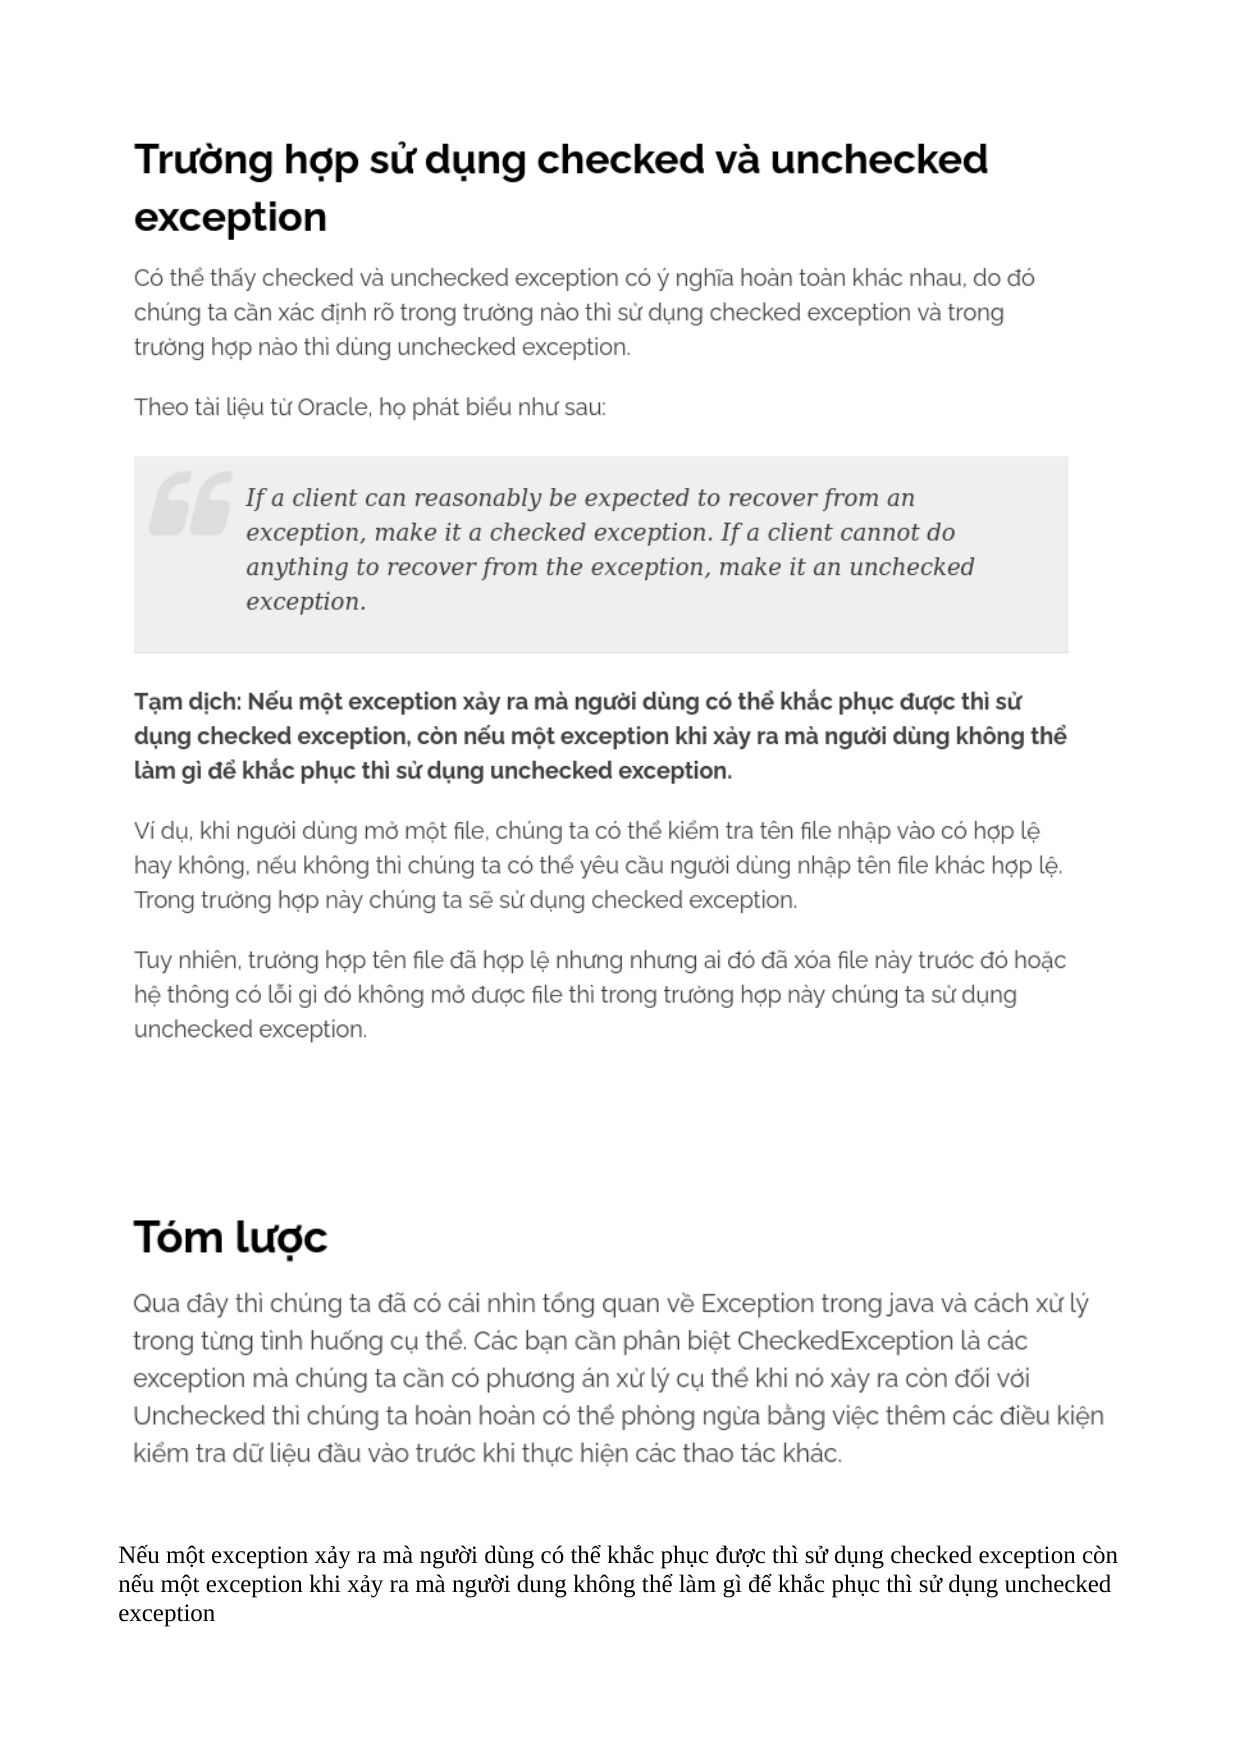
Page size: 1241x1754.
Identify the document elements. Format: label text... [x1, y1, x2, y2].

text Nếu một exception xảy ra mà người dùng có thể khắc phục được thì sử dụng checked exception còn nếu một exception khi xảy ra mà người dung không thể làm gì để khắc phục thì sử dụng unchecked [118, 1540, 1122, 1598]
picture [125, 126, 1129, 1054]
text exception [118, 1598, 1122, 1626]
picture [118, 1197, 1123, 1483]
